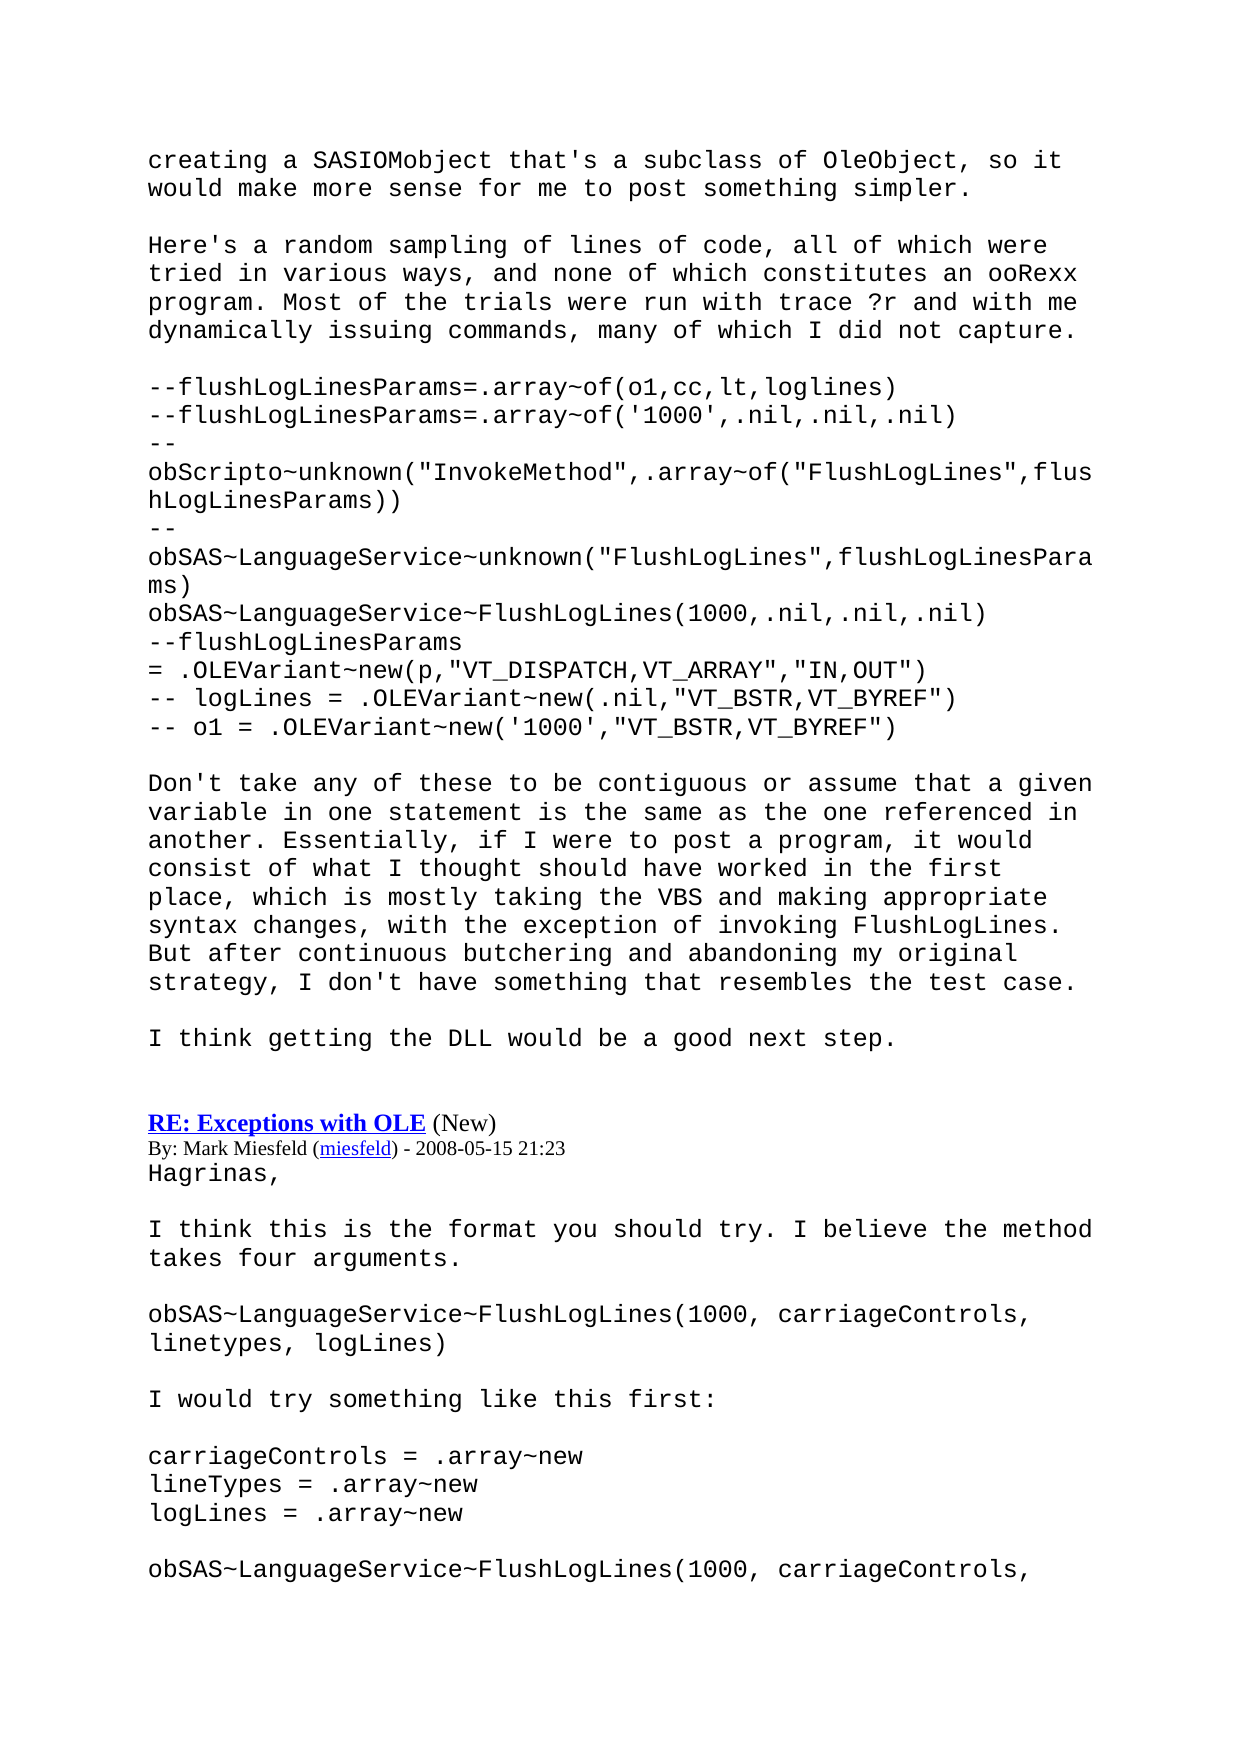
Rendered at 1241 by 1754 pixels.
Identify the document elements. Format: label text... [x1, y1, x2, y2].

text Hagrinas, I think this is the format you should try. I believe the method takes four arguments. obSAS~LanguageService~FlushLogLines(1000, carriageControls, linetypes, logLines) I would try something like this first: carriageControls = .array~new lineTypes = .array~new logLines = .array~new obSAS~LanguageService~FlushLogLines(1000, carriageControls, [148, 1160, 1093, 1585]
text RE: Exceptions with OLE (New) [148, 1108, 1093, 1136]
text By: Mark Miesfeld (miesfeld) - 2008-05-15 21:23 [148, 1136, 1093, 1160]
text creating a SASIOMobject that's a subclass of OleObject, so it would make more sense for me to post something simpler. Here's a random sampling of lines of code, all of which were tried in various ways, and none of which constitutes an ooRexx program. Most of the trials were run with trace ?r and with me dynamically issuing commands, many of which I did not capture. --flushLogLinesParams=.array~of(o1,cc,lt,loglines) --flushLogLinesParams=.array~of('1000',.nil,.nil,.nil) --obScripto~unknown("InvokeMethod",.array~of("FlushLogLines",flushLogLinesParams)) --obSAS~LanguageService~unknown("FlushLogLines",flushLogLinesParams) obSAS~LanguageService~FlushLogLines(1000,.nil,.nil,.nil) --flushLogLinesParams = .OLEVariant~new(p,"VT_DISPATCH,VT_ARRAY","IN,OUT") -- logLines = .OLEVariant~new(.nil,"VT_BSTR,VT_BYREF") -- o1 = .OLEVariant~new('1000',"VT_BSTR,VT_BYREF") Don't take any of these to be contiguous or assume that a given variable in one statement is the same as the one referenced in another. Essentially, if I were to post a program, it would consist of what I thought should have worked in the first place, which is mostly taking the VBS and making appropriate syntax changes, with the exception of invoking FlushLogLines. But after continuous butchering and abandoning my original strategy, I don't have something that resembles the test case. I think getting the DLL would be a good next step. [148, 148, 1093, 1083]
